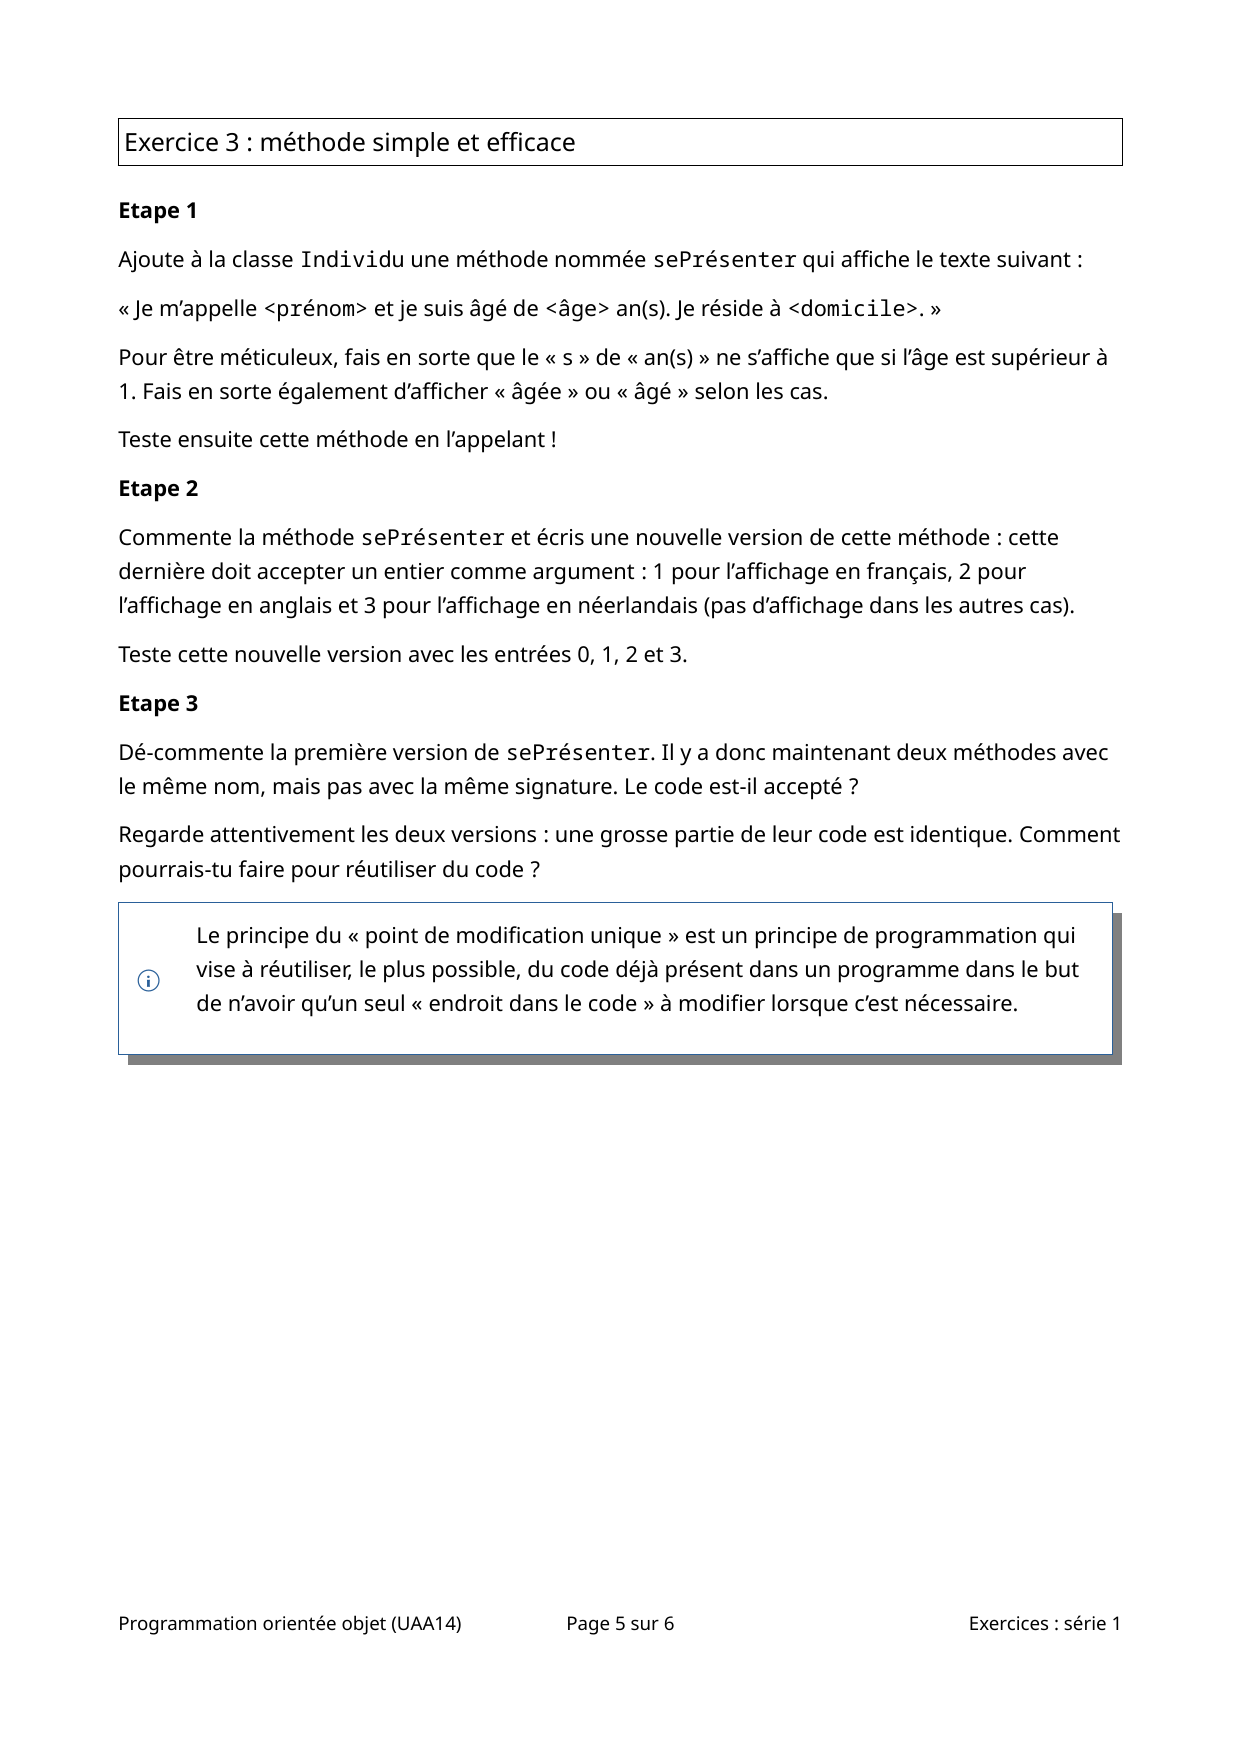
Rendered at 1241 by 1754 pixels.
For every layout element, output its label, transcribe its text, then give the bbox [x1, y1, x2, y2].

text Ajoute à la classe Individu une méthode nommée sePrésenter qui affiche le texte suivant : [118, 244, 1122, 274]
text « Je m’appelle <prénom> et je suis âgé de <âge> an(s). Je réside à <domicile>. » [118, 293, 1122, 322]
text Teste cette nouvelle version avec les entrées 0, 1, 2 et 3. [118, 639, 1122, 669]
text Etape 2 [118, 473, 1122, 503]
table_header ⓘ [119, 903, 178, 1054]
table_header Exercice 3 : méthode simple et efficace [119, 119, 1122, 165]
text Teste ensuite cette méthode en l’appelant ! [118, 424, 1122, 454]
text Regarde attentivement les deux versions : une grosse partie de leur code est identique. Comment pourrais-tu faire pour réutiliser du code ? [118, 819, 1122, 883]
text Dé-commente la première version de sePrésenter. Il y a donc maintenant deux méthodes avec le même nom, mais pas avec la même signature. Le code est-il accepté ? [118, 736, 1122, 800]
text Etape 3 [118, 688, 1122, 717]
table_header Le principe du « point de modification unique » est un principe de programmation qui vise à réutiliser, le plus possible, du code déjà présent dans un programme dans le but de n’avoir qu’un seul « endroit dans le code » à modifier lorsque c’est nécessaire. [179, 903, 1112, 1054]
text Etape 1 [118, 195, 1122, 225]
text Pour être méticuleux, fais en sorte que le « s » de « an(s) » ne s’affiche que si l’âge est supérieur à 1. Fais en sorte également d’afficher « âgée » ou « âgé » selon les cas. [118, 341, 1122, 405]
text Commente la méthode sePrésenter et écris une nouvelle version de cette méthode : cette dernière doit accepter un entier comme argument : 1 pour l’affichage en français, 2 pour l’affichage en anglais et 3 pour l’affichage en néerlandais (pas d’affichage dans les autres cas). [118, 522, 1122, 620]
